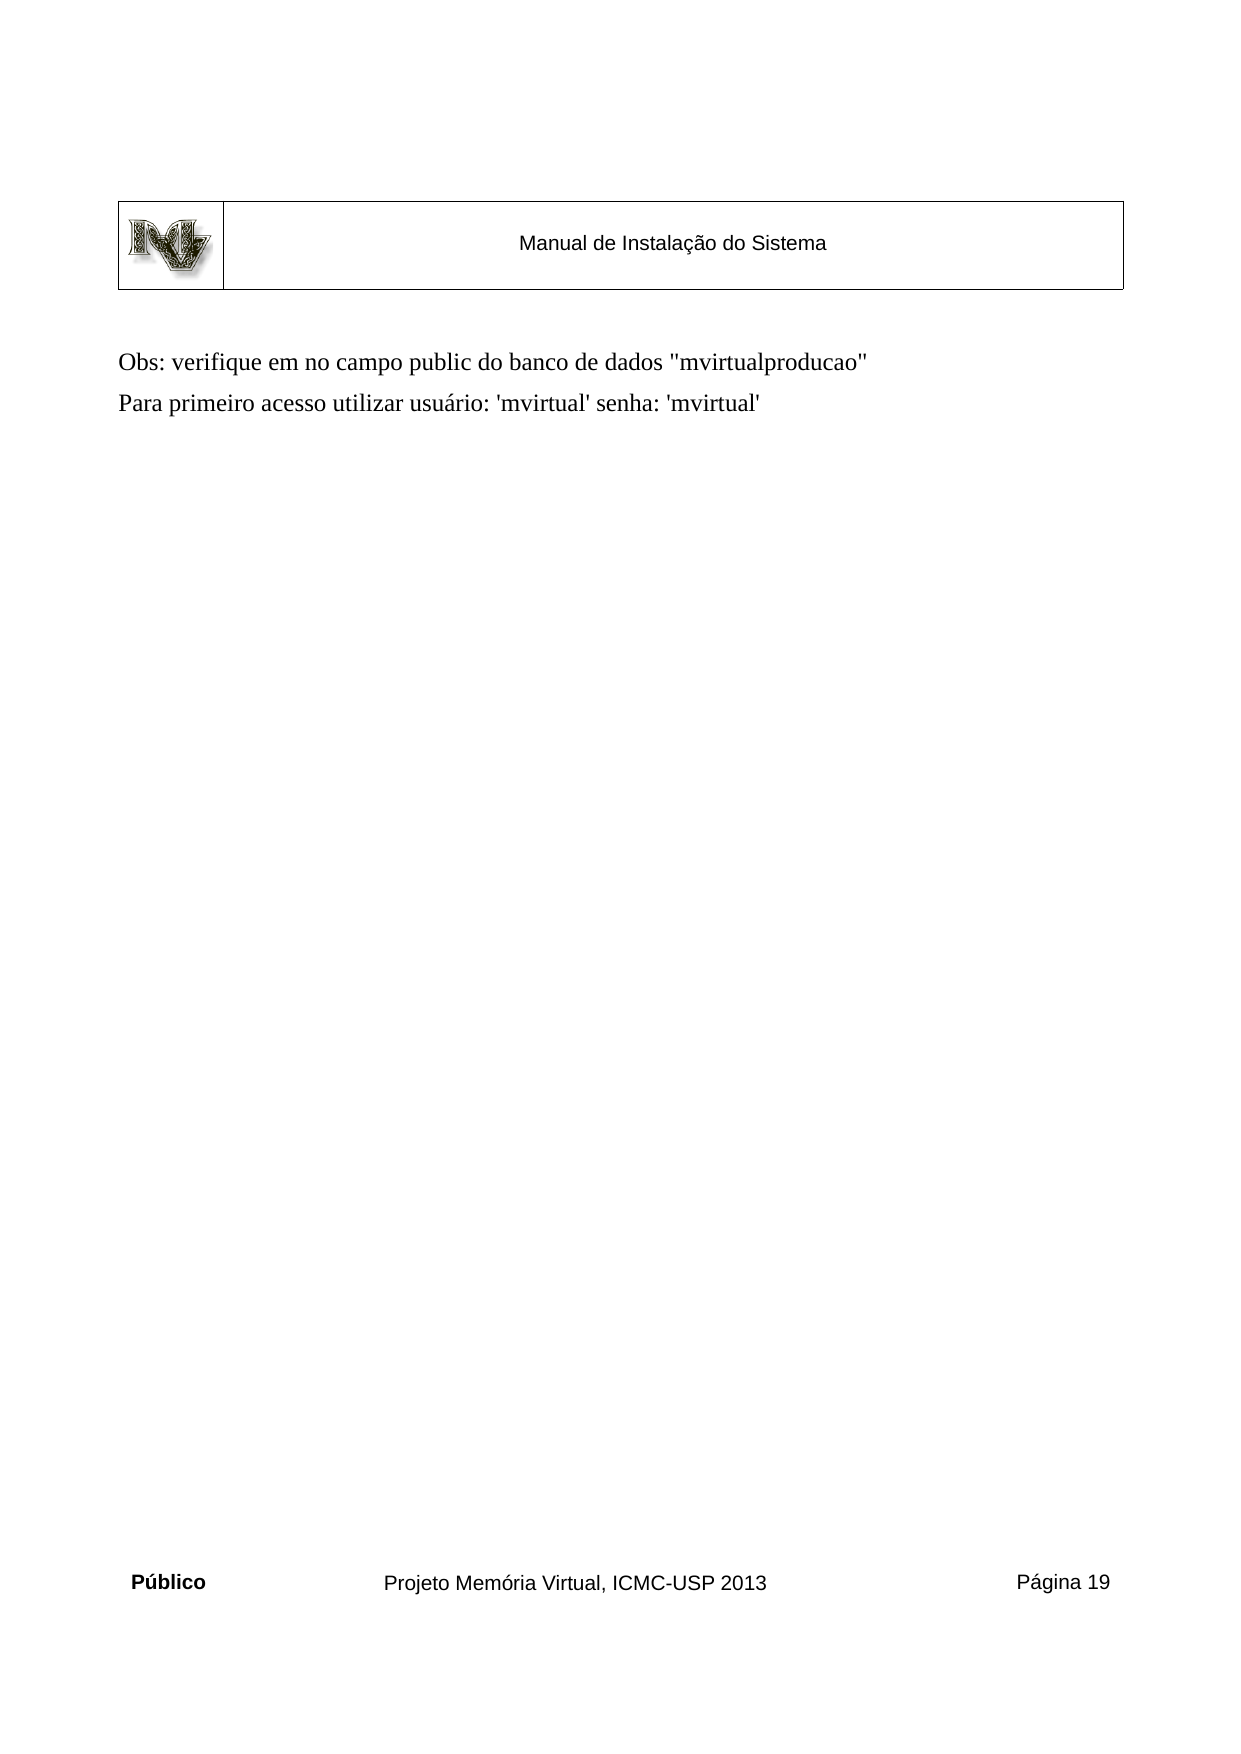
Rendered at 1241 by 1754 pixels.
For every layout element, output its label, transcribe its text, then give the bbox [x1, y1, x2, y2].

text Obs: verifique em no campo public do banco de dados "mvirtualproducao" [118, 347, 1122, 376]
picture [123, 207, 214, 283]
text Para primeiro acesso utilizar usuário: 'mvirtual' senha: 'mvirtual' [118, 388, 1122, 417]
